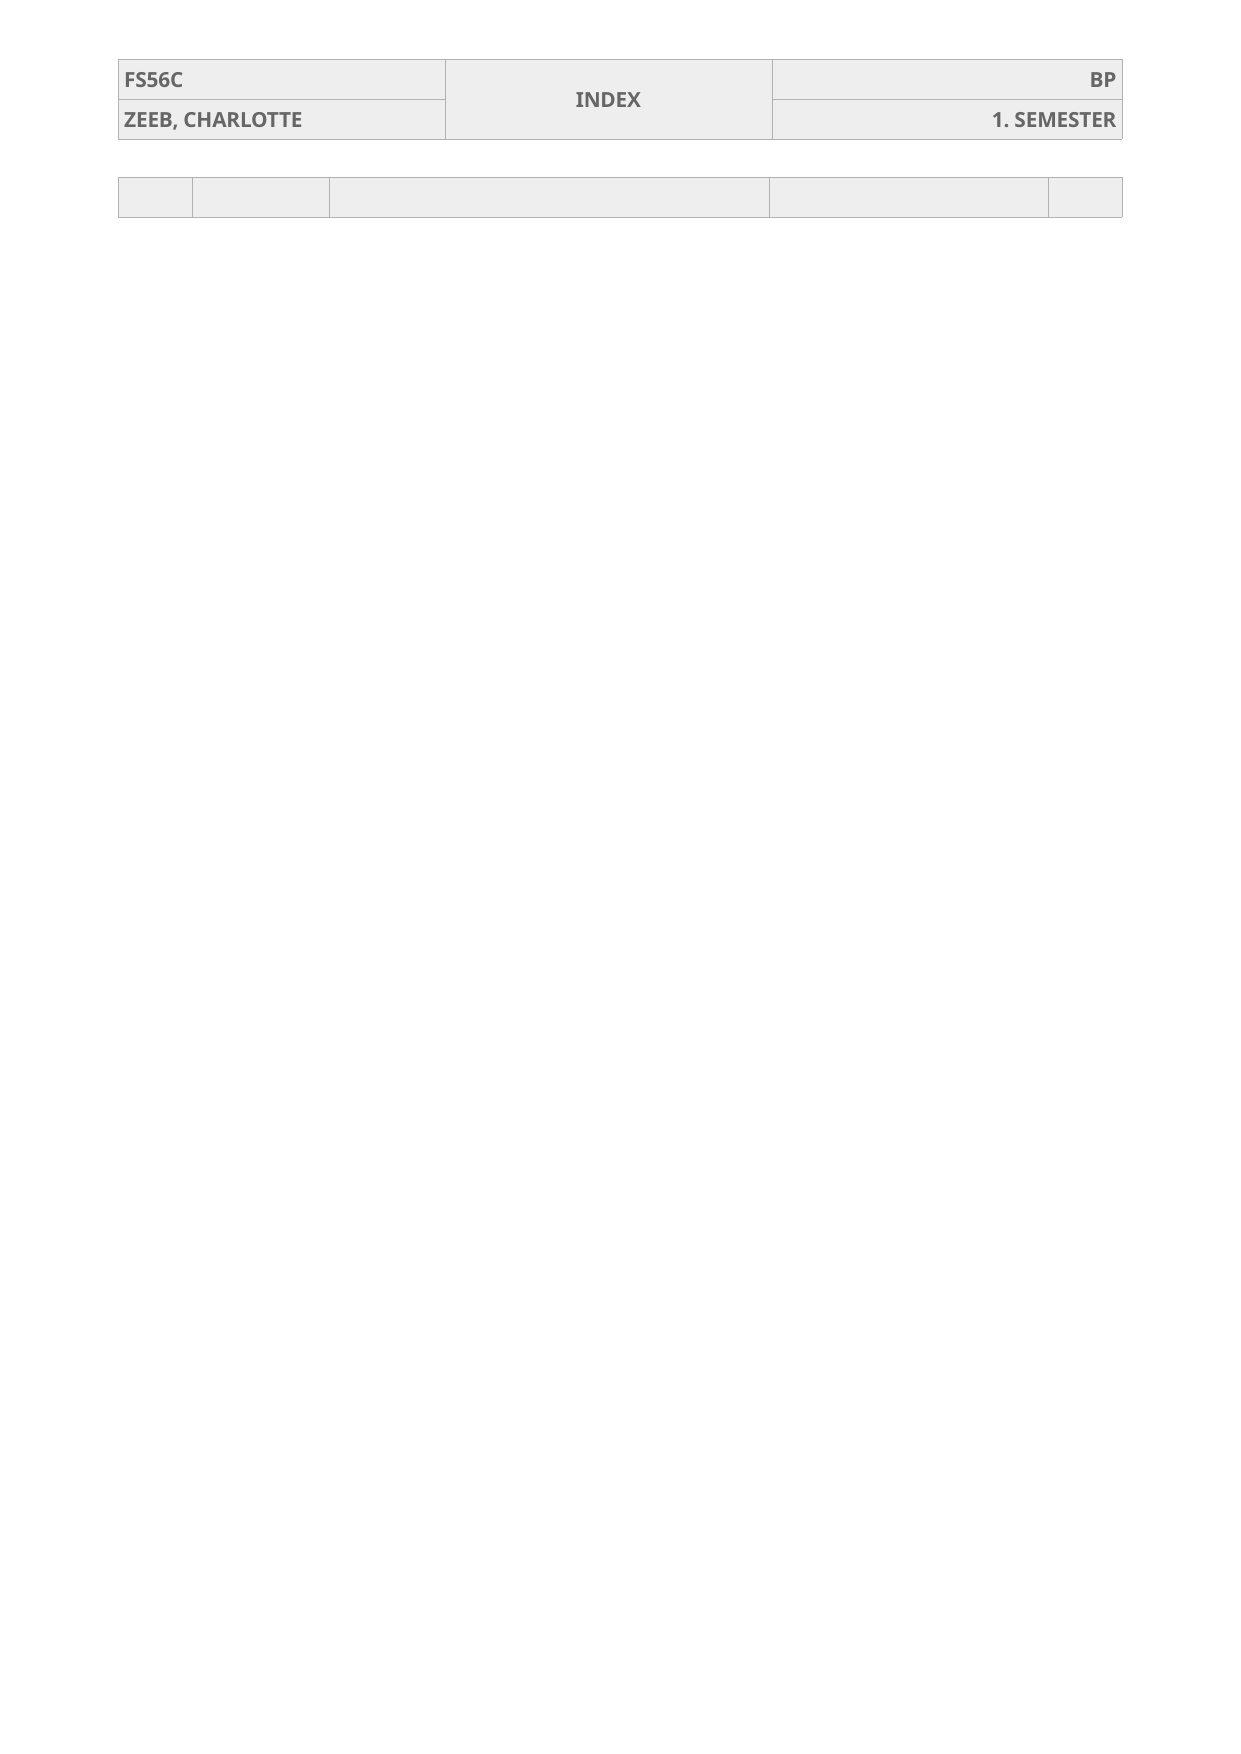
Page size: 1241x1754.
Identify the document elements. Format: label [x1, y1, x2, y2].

table_cell [770, 178, 1048, 217]
table_cell [193, 178, 329, 217]
table_cell [1049, 178, 1122, 217]
table_cell [119, 178, 192, 217]
table_cell [330, 178, 769, 217]
